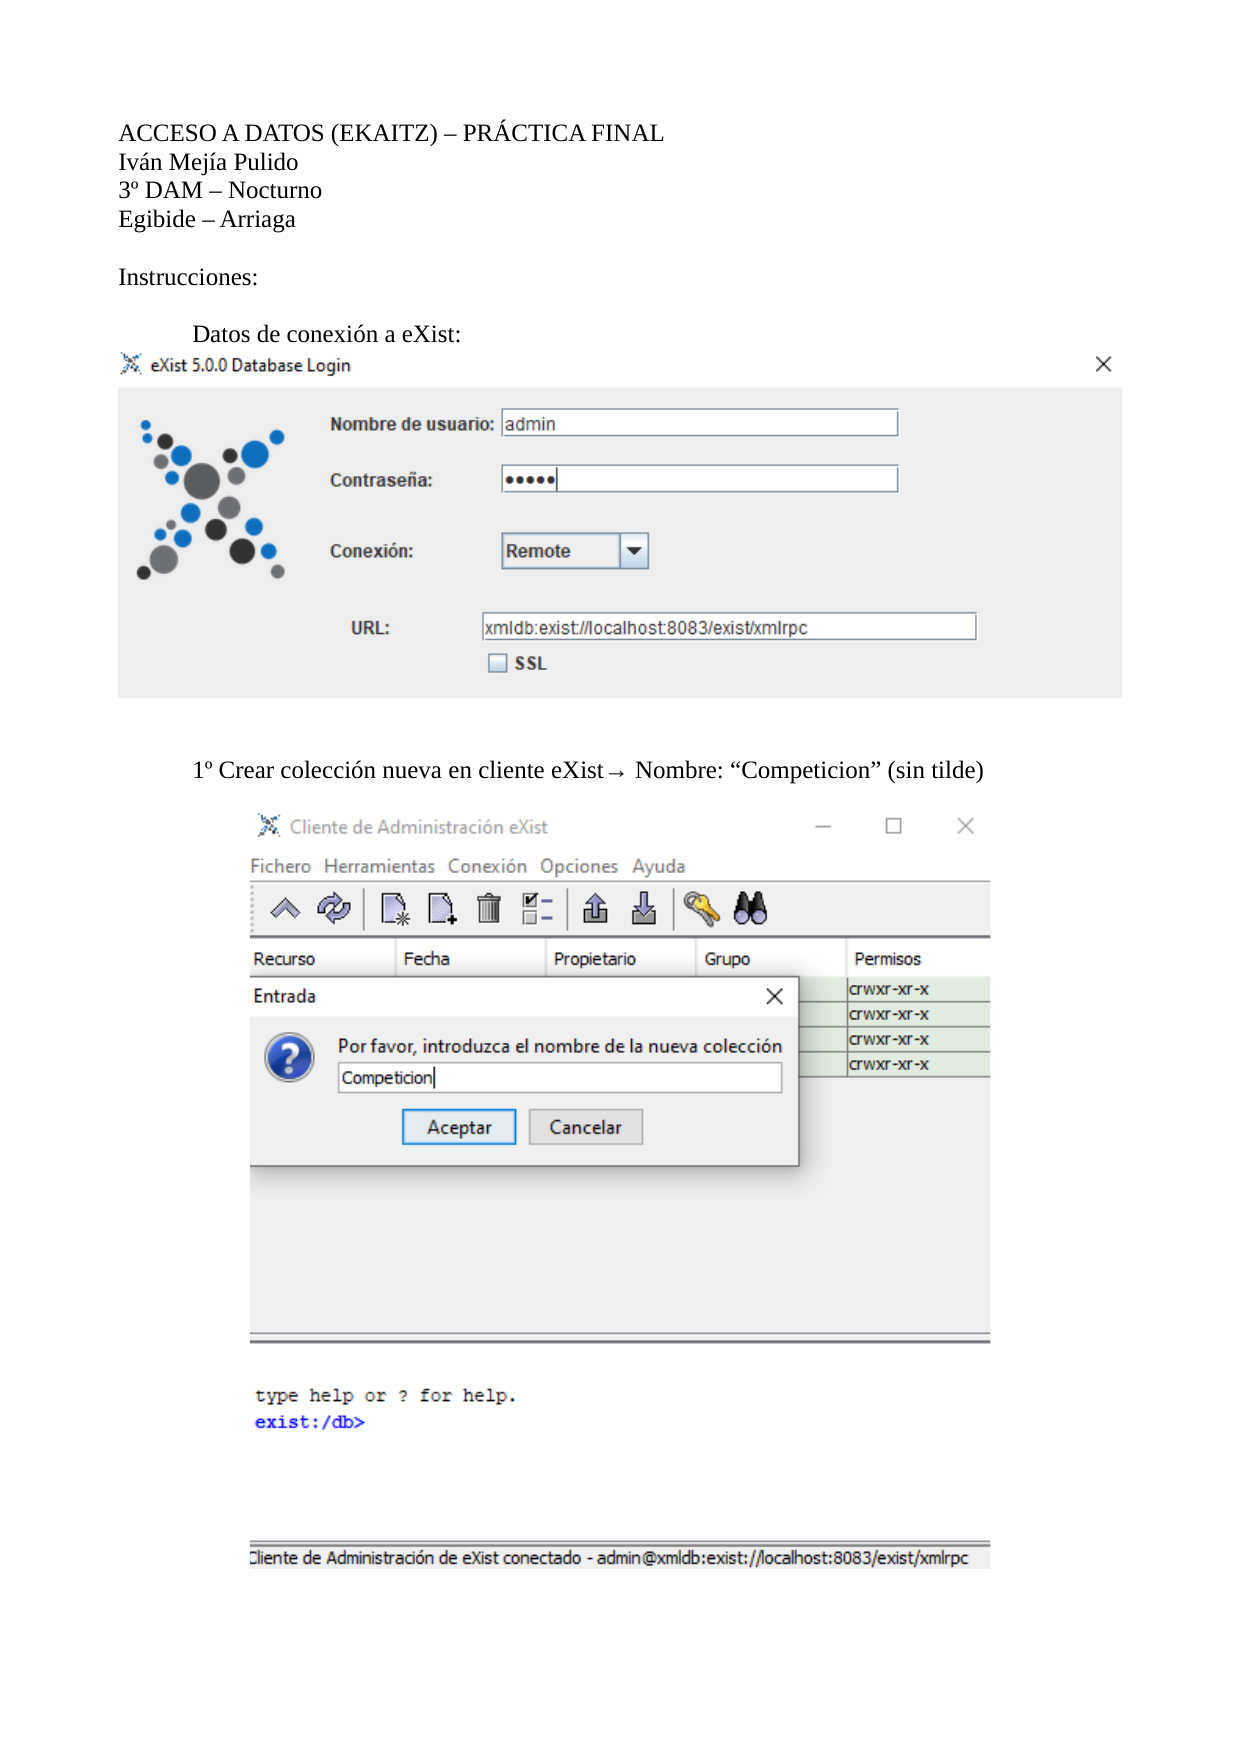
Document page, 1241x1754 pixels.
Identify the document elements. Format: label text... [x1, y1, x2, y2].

text Iván Mejía Pulido [118, 147, 1122, 176]
text 3º DAM – Nocturno [118, 176, 1122, 204]
picture [249, 812, 991, 1569]
text Instrucciones: [118, 262, 1122, 291]
text Datos de conexión a eXist: [118, 319, 1122, 348]
text Egibide – Arriaga [118, 204, 1122, 233]
picture [118, 348, 1123, 698]
text 1º Crear colección nueva en cliente eXist→ Nombre: “Competicion” (sin tilde) [118, 755, 1122, 784]
text ACCESO A DATOS (EKAITZ) – PRÁCTICA FINAL [118, 118, 1122, 147]
